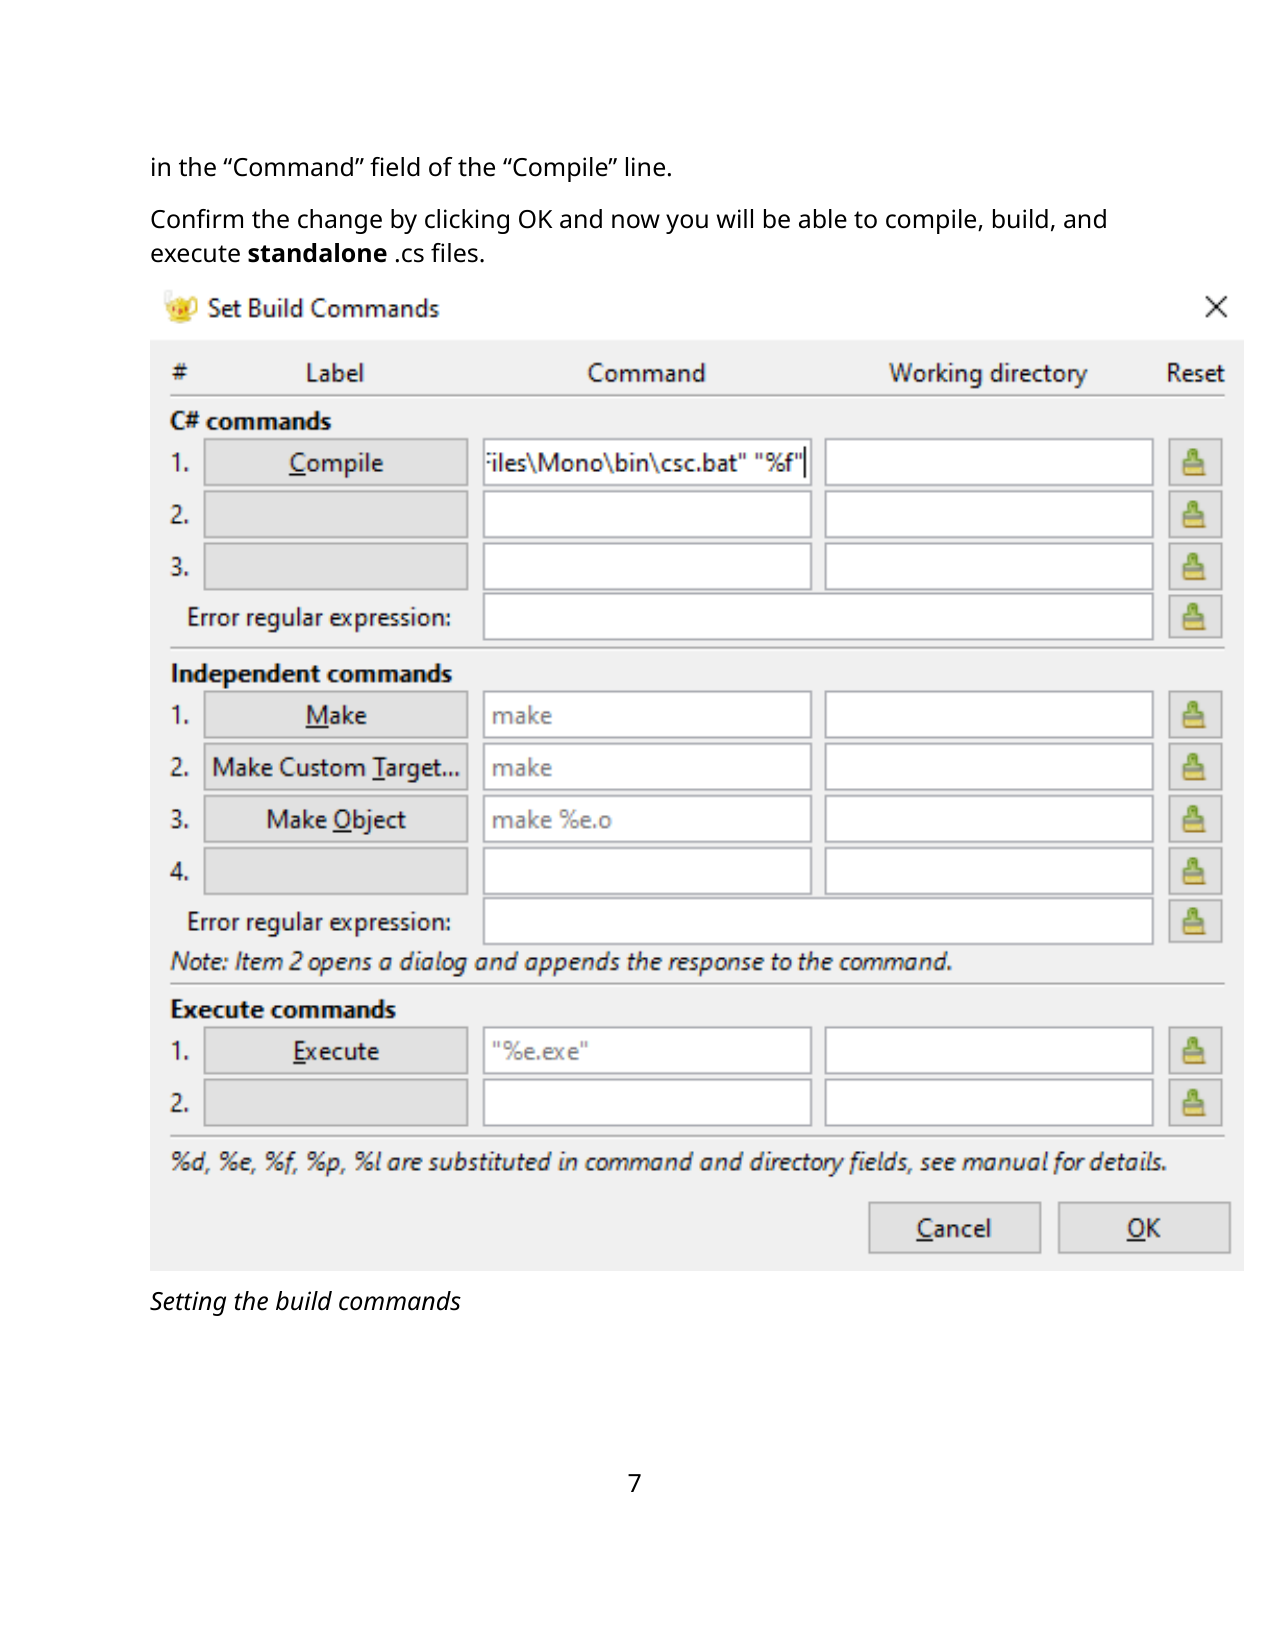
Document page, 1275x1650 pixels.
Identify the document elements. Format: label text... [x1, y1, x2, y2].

text Setting the build commands [150, 1283, 1125, 1317]
text in the “Command” field of the “Compile” line. [150, 150, 1125, 184]
text Confirm the change by clicking OK and now you will be able to compile, build, and execute standalone .cs files. [150, 202, 1125, 270]
picture [150, 279, 1244, 1271]
